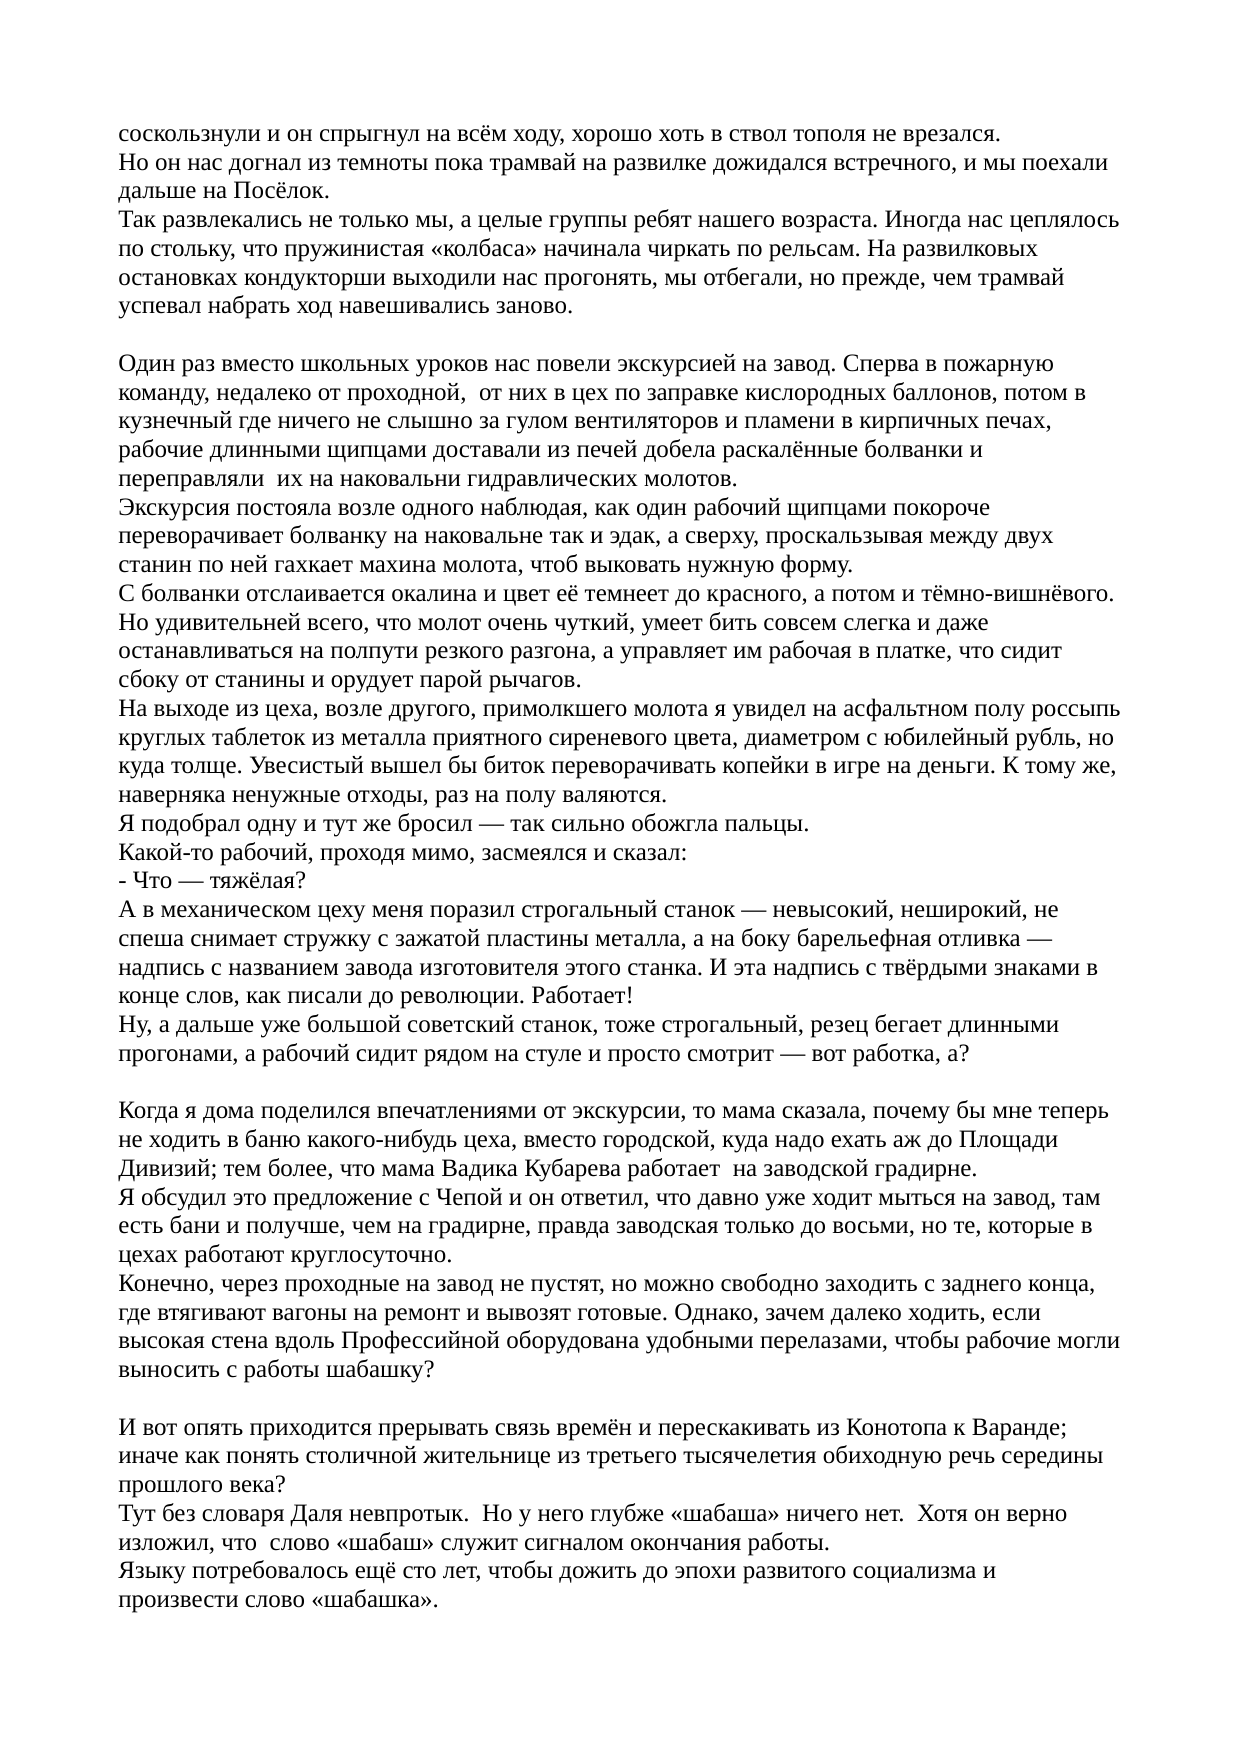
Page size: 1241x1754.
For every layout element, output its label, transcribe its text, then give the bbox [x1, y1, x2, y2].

text Так развлекались не только мы, а целые группы ребят нашего возраста. Иногда нас цеплялось по стольку, что пружинистая «колбаса» начинала чиркать по рельсам. На развилковых остановках кондукторши выходили нас прогонять, мы отбегали, но прежде, чем трамвай успевал набрать ход навешивались заново. [118, 204, 1122, 319]
text Но удивительней всего, что молот очень чуткий, умеет бить совсем слегка и даже останавливаться на полпути резкого разгона, а управляет им рабочая в платке, что сидит сбоку от станины и орудует парой рычагов. [118, 607, 1122, 693]
text Какой-то рабочий, проходя мимо, засмеялся и сказал: [118, 837, 1122, 866]
text Когда я дома поделился впечатлениями от экскурсии, то мама сказала, почему бы мне теперь не ходить в баню какого-нибудь цеха, вместо городской, куда надо ехать аж до Площади Дивизий; тем более, что мама Вадика Кубарева работает на заводской градирне. [118, 1096, 1122, 1182]
text И вот опять приходится прерывать связь времён и перескакивать из Конотопа к Варанде; иначе как понять столичной жительнице из третьего тысячелетия обиходную речь середины прошлого века? [118, 1412, 1122, 1498]
text Ну, а дальше уже большой советский станок, тоже строгальный, резец бегает длинными прогонами, а рабочий сидит рядом на стуле и просто смотрит — вот работка, а? [118, 1009, 1122, 1067]
text - Что — тяжёлая? [118, 866, 1122, 894]
text Я подобрал одну и тут же бросил — так сильно обожгла пальцы. [118, 808, 1122, 837]
text Тут без словаря Даля невпротык. Но у него глубже «шабаша» ничего нет. Хотя он верно изложил, что слово «шабаш» служит сигналом окончания работы. [118, 1498, 1122, 1556]
text На выходе из цеха, возле другого, примолкшего молота я увидел на асфальтном полу россыпь круглых таблеток из металла приятного сиреневого цвета, диаметром с юбилейный рубль, но куда толще. Увесистый вышел бы биток переворачивать копейки в игре на деньги. К тому же, наверняка ненужные отходы, раз на полу валяются. [118, 693, 1122, 808]
text Но он нас догнал из темноты пока трамвай на развилке дожидался встречного, и мы поехали дальше на Посёлок. [118, 147, 1122, 204]
text С болванки отслаивается окалина и цвет её темнеет до красного, а потом и тёмно-вишнёвого. [118, 578, 1122, 607]
text Один раз вместо школьных уроков нас повели экскурсией на завод. Сперва в пожарную команду, недалеко от проходной, от них в цех по заправке кислородных баллонов, потом в кузнечный где ничего не слышно за гулом вентиляторов и пламени в кирпичных печах, рабочие длинными щипцами доставали из печей добела раскалённые болванки и переправляли их на наковальни гидравлических молотов. [118, 348, 1122, 492]
text соскользнули и он спрыгнул на всём ходу, хорошо хоть в ствол тополя не врезался. [118, 118, 1122, 147]
text Конечно, через проходные на завод не пустят, но можно свободно заходить с заднего конца, где втягивают вагоны на ремонт и вывозят готовые. Однако, зачем далеко ходить, если высокая стена вдоль Профессийной оборудована удобными перелазами, чтобы рабочие могли выносить с работы шабашку? [118, 1268, 1122, 1383]
text А в механическом цеху меня поразил строгальный станок — невысокий, неширокий, не спеша снимает стружку с зажатой пластины металла, а на боку барельефная отливка — надпись с названием завода изготовителя этого станка. И эта надпись с твёрдыми знаками в конце слов, как писали до революции. Работает! [118, 894, 1122, 1009]
text Экскурсия постояла возле одного наблюдая, как один рабочий щипцами покороче переворачивает болванку на наковальне так и эдак, а сверху, проскальзывая между двух станин по ней гахкает махина молота, чтоб выковать нужную форму. [118, 492, 1122, 578]
text Я обсудил это предложение с Чепой и он ответил, что давно уже ходит мыться на завод, там есть бани и получше, чем на градирне, правда заводская только до восьми, но те, которые в цехах работают круглосуточно. [118, 1182, 1122, 1268]
text Языку потребовалось ещё сто лет, чтобы дожить до эпохи развитого социализма и произвести слово «шабашка». [118, 1556, 1122, 1613]
